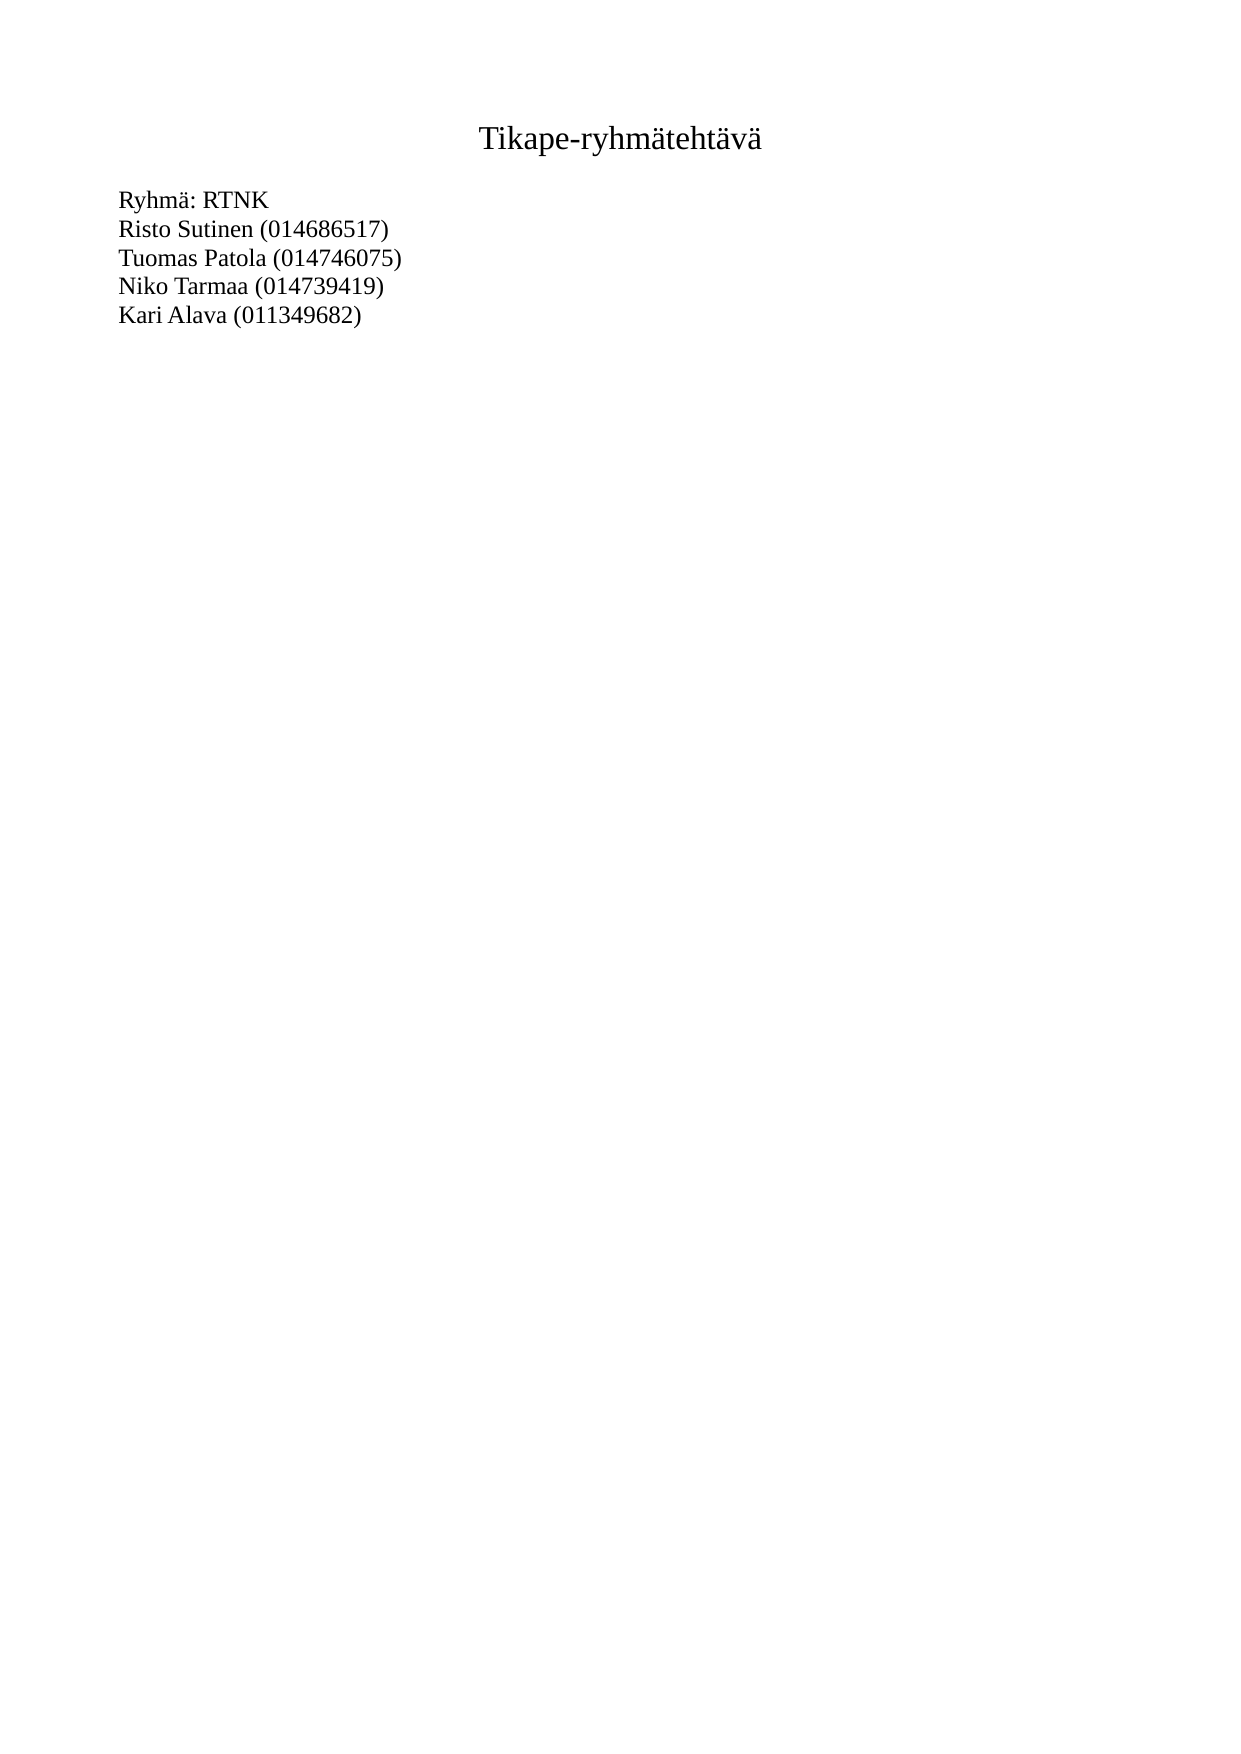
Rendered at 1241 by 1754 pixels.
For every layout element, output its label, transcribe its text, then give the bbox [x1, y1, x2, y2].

text Niko Tarmaa (014739419) [118, 271, 1122, 300]
text Ryhmä: RTNK [118, 185, 1122, 214]
text Kari Alava (011349682) [118, 300, 1122, 329]
text Tuomas Patola (014746075) [118, 243, 1122, 271]
text Risto Sutinen (014686517) [118, 214, 1122, 243]
text Tikape-ryhmätehtävä [118, 118, 1122, 156]
